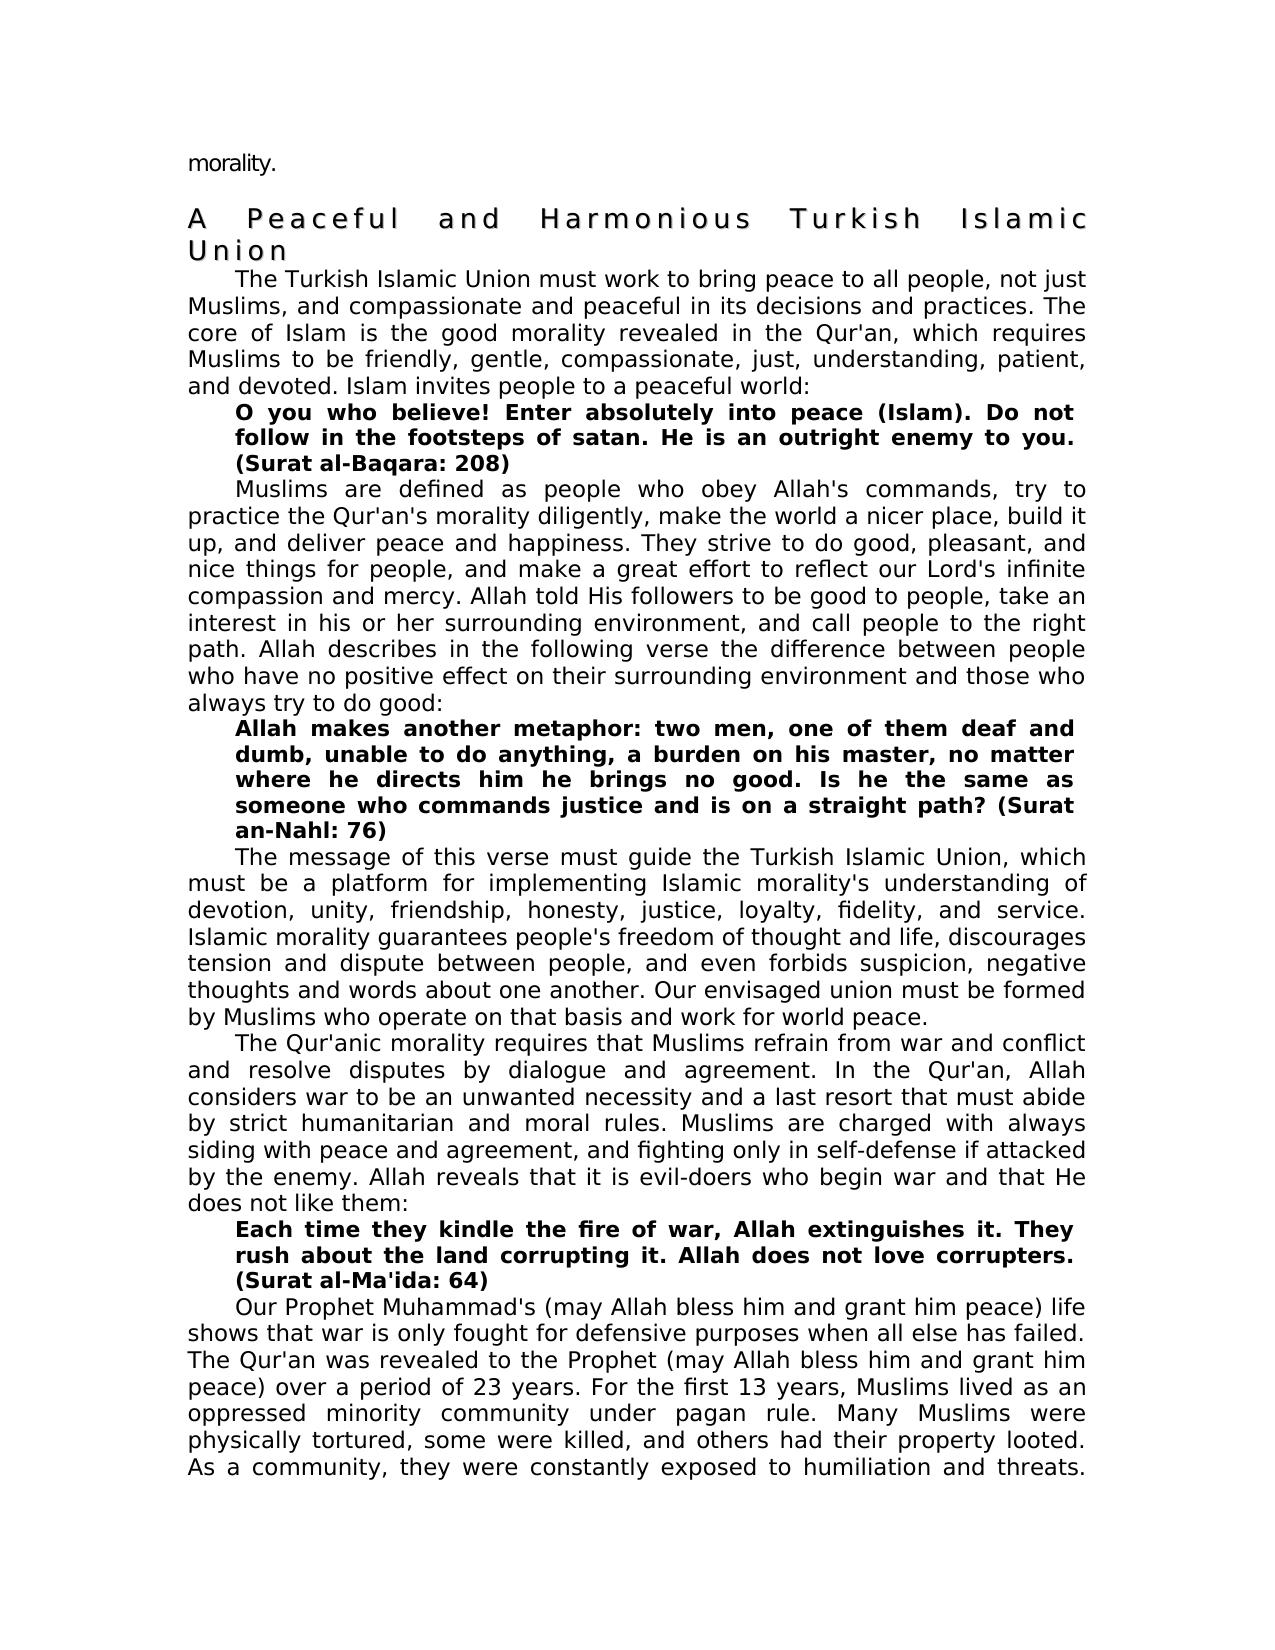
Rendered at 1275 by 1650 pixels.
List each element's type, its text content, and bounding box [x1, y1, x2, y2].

text Muslims are defined as people who obey Allah's commands, try to practice the Qur'an's morality diligently, make the world a nicer place, build it up, and deliver peace and happiness. They strive to do good, pleasant, and nice things for people, and make a great effort to reflect our Lord's infinite compassion and mercy. Allah told His followers to be good to people, take an interest in his or her surrounding environment, and call people to the right path. Allah describes in the following verse the difference between people who have no positive effect on their surrounding environment and those who always try to do good: [187, 476, 1087, 716]
text The Qur'anic morality requires that Muslims refrain from war and conflict and resolve disputes by dialogue and agreement. In the Qur'an, Allah considers war to be an unwanted necessity and a last resort that must abide by strict humanitarian and moral rules. Muslims are charged with always siding with peace and agreement, and fighting only in self-defense if attacked by the enemy. Allah reveals that it is evil-doers who begin war and that He does not like them: [187, 1031, 1087, 1217]
text The message of this verse must guide the Turkish Islamic Union, which must be a platform for implementing Islamic morality's understanding of devotion, unity, friendship, honesty, justice, loyalty, fidelity, and service. Islamic morality guarantees people's freedom of thought and life, discourages tension and dispute between people, and even forbids suspicion, negative thoughts and words about one another. Our envisaged union must be formed by Muslims who operate on that basis and work for world peace. [187, 844, 1087, 1031]
text The Turkish Islamic Union must work to bring peace to all people, not just Muslims, and compassionate and peaceful in its decisions and practices. The core of Islam is the good morality revealed in the Qur'an, which requires Muslims to be friendly, gentle, compassionate, just, understanding, patient, and devoted. Islam invites people to a peaceful world: [187, 266, 1087, 400]
text Each time they kindle the fire of war, Allah extinguishes it. They rush about the land corrupting it. Allah does not love corrupters. (Surat al-Ma'ida: 64) [235, 1217, 1076, 1294]
text A Peaceful and Harmonious Turkish Islamic Union [187, 203, 1087, 266]
text morality. [187, 150, 1087, 177]
text Allah makes another metaphor: two men, one of them deaf and dumb, unable to do anything, a burden on his master, no matter where he directs him he brings no good. Is he the same as someone who commands justice and is on a straight path? (Surat an-Nahl: 76) [235, 716, 1076, 844]
text Our Prophet Muhammad's (may Allah bless him and grant him peace) life shows that war is only fought for defensive purposes when all else has failed. The Qur'an was revealed to the Prophet (may Allah bless him and grant him peace) over a period of 23 years. For the first 13 years, Muslims lived as an oppressed minority community under pagan rule. Many Muslims were physically tortured, some were killed, and others had their property looted. As a community, they were constantly exposed to humiliation and threats. [187, 1294, 1087, 1481]
text O you who believe! Enter absolutely into peace (Islam). Do not follow in the footsteps of satan. He is an outright enemy to you. (Surat al-Baqara: 208) [235, 400, 1076, 476]
